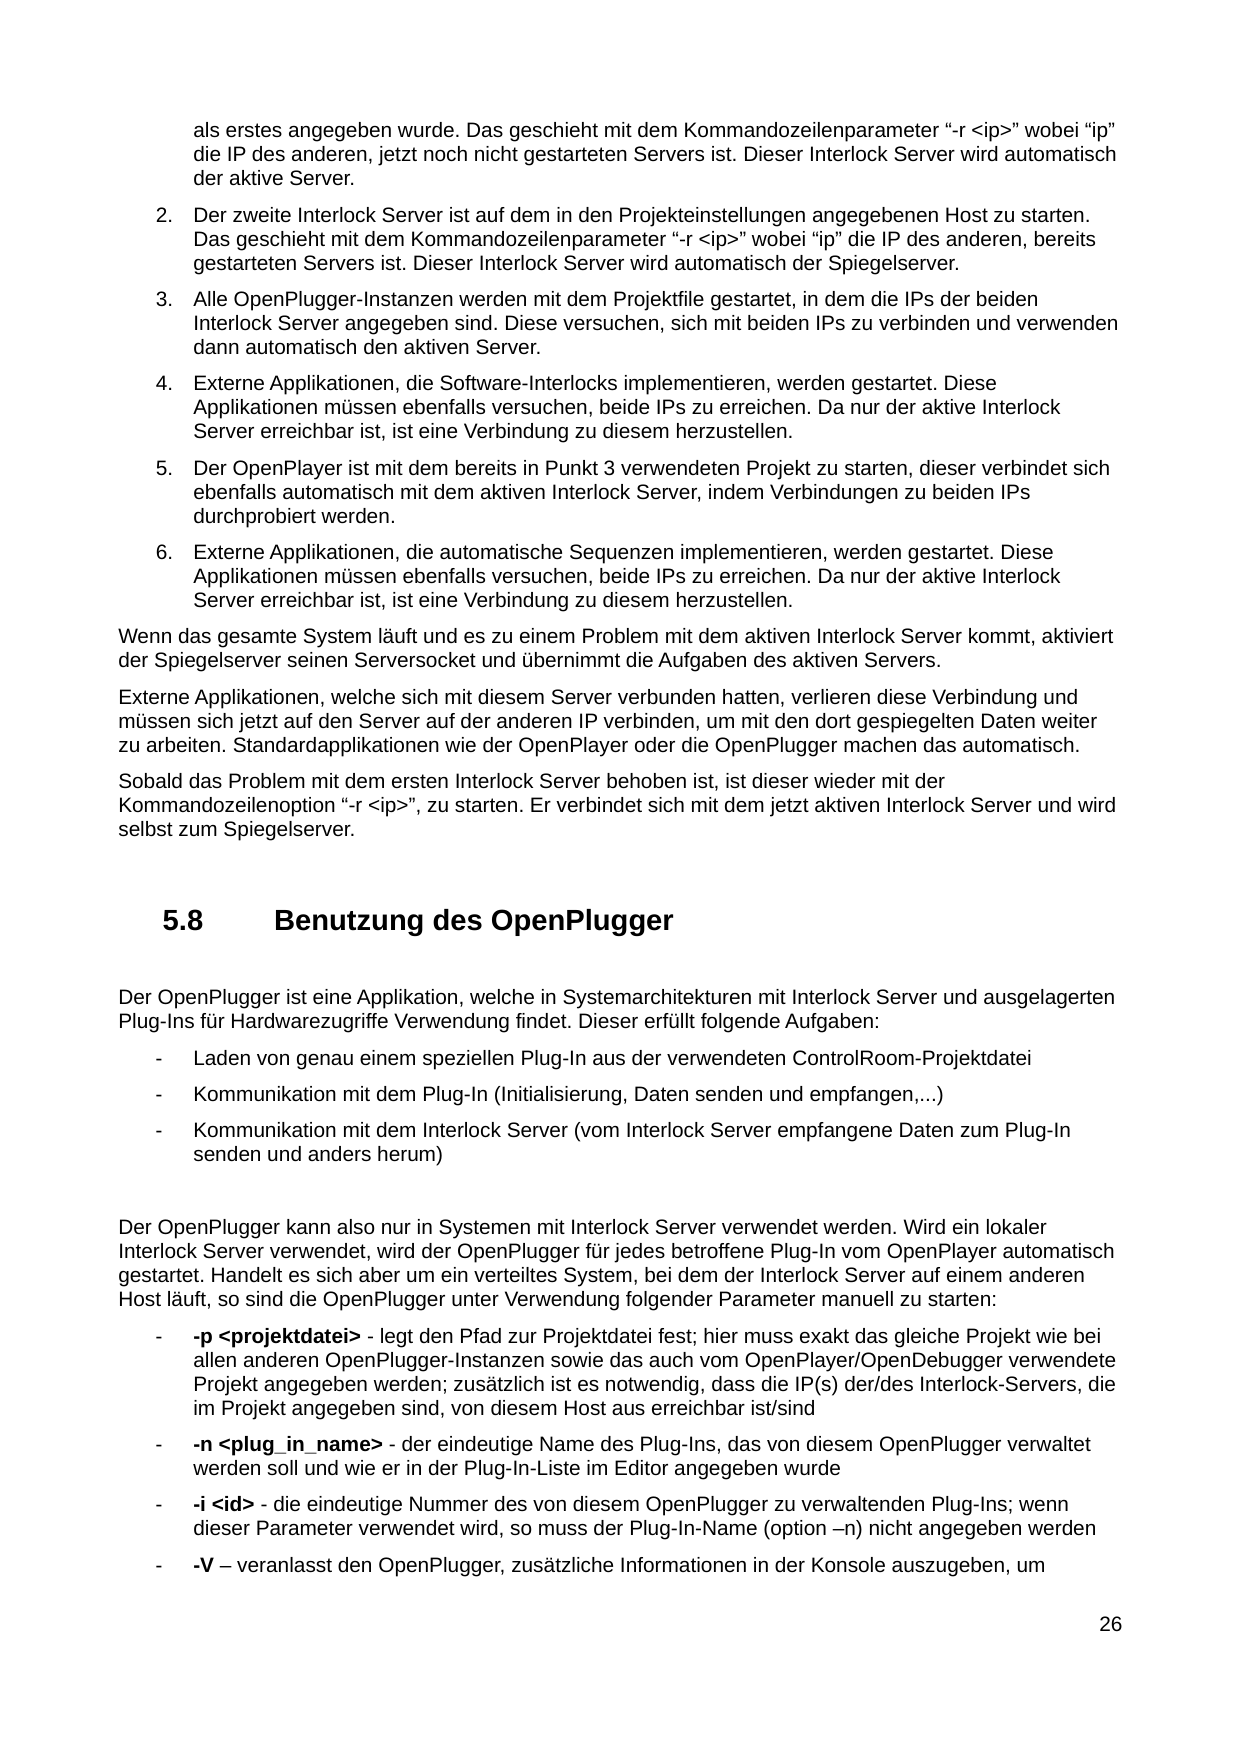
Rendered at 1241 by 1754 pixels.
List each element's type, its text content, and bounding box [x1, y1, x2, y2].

text Sobald das Problem mit dem ersten Interlock Server behoben ist, ist dieser wieder mit der Kommandozeilenoption “-r <ip>”, zu starten. Er verbindet sich mit dem jetzt aktiven Interlock Server und wird selbst zum Spiegelserver. [118, 769, 1122, 841]
list Alle OpenPlugger-Instanzen werden mit dem Projektfile gestartet, in dem die IPs der beiden Interlock Server angegeben sind. Diese versuchen, sich mit beiden IPs zu verbinden und verwenden dann automatisch den aktiven Server. [156, 287, 1122, 359]
list Der OpenPlayer ist mit dem bereits in Punkt 3 verwendeten Projekt zu starten, dieser verbindet sich ebenfalls automatisch mit dem aktiven Interlock Server, indem Verbindungen zu beiden IPs durchprobiert werden. [156, 456, 1122, 527]
list Laden von genau einem speziellen Plug-In aus der verwendeten ControlRoom-Projektdatei [156, 1045, 1122, 1069]
list Externe Applikationen, die automatische Sequenzen implementieren, werden gestartet. Diese Applikationen müssen ebenfalls versuchen, beide IPs zu erreichen. Da nur der aktive Interlock Server erreichbar ist, ist eine Verbindung zu diesem herzustellen. [156, 540, 1122, 612]
list Externe Applikationen, die Software-Interlocks implementieren, werden gestartet. Diese Applikationen müssen ebenfalls versuchen, beide IPs zu erreichen. Da nur der aktive Interlock Server erreichbar ist, ist eine Verbindung zu diesem herzustellen. [156, 371, 1122, 443]
list als erstes angegeben wurde. Das geschieht mit dem Kommandozeilenparameter “-r <ip>” wobei “ip” die IP des anderen, jetzt noch nicht gestarteten Servers ist. Dieser Interlock Server wird automatisch der aktive Server. [156, 118, 1122, 190]
subtitle Benutzung des OpenPlugger [162, 902, 1122, 936]
list Kommunikation mit dem Interlock Server (vom Interlock Server empfangene Daten zum Plug-In senden und anders herum) [156, 1118, 1122, 1166]
list -n <plug_in_name> - der eindeutige Name des Plug-Ins, das von diesem OpenPlugger verwaltet werden soll und wie er in der Plug-In-Liste im Editor angegeben wurde [156, 1432, 1122, 1480]
list Der zweite Interlock Server ist auf dem in den Projekteinstellungen angegebenen Host zu starten. Das geschieht mit dem Kommandozeilenparameter “-r <ip>” wobei “ip” die IP des anderen, bereits gestarteten Servers ist. Dieser Interlock Server wird automatisch der Spiegelserver. [156, 202, 1122, 274]
list -p <projektdatei> - legt den Pfad zur Projektdatei fest; hier muss exakt das gleiche Projekt wie bei allen anderen OpenPlugger-Instanzen sowie das auch vom OpenPlayer/OpenDebugger verwendete Projekt angegeben werden; zusätzlich ist es notwendig, dass die IP(s) der/des Interlock-Servers, die im Projekt angegeben sind, von diesem Host aus erreichbar ist/sind [156, 1323, 1122, 1419]
list Kommunikation mit dem Plug-In (Initialisierung, Daten senden und empfangen,...) [156, 1082, 1122, 1106]
text Wenn das gesamte System läuft und es zu einem Problem mit dem aktiven Interlock Server kommt, aktiviert der Spiegelserver seinen Serversocket und übernimmt die Aufgaben des aktiven Servers. [118, 624, 1122, 672]
list -V – veranlasst den OpenPlugger, zusätzliche Informationen in der Konsole auszugeben, um [156, 1553, 1122, 1577]
list -i <id> - die eindeutige Nummer des von diesem OpenPlugger zu verwaltenden Plug-Ins; wenn dieser Parameter verwendet wird, so muss der Plug-In-Name (option –n) nicht angegeben werden [156, 1492, 1122, 1540]
text Externe Applikationen, welche sich mit diesem Server verbunden hatten, verlieren diese Verbindung und müssen sich jetzt auf den Server auf der anderen IP verbinden, um mit den dort gespiegelten Daten weiter zu arbeiten. Standardapplikationen wie der OpenPlayer oder die OpenPlugger machen das automatisch. [118, 685, 1122, 757]
text Der OpenPlugger kann also nur in Systemen mit Interlock Server verwendet werden. Wird ein lokaler Interlock Server verwendet, wird der OpenPlugger für jedes betroffene Plug-In vom OpenPlayer automatisch gestartet. Handelt es sich aber um ein verteiltes System, bei dem der Interlock Server auf einem anderen Host läuft, so sind die OpenPlugger unter Verwendung folgender Parameter manuell zu starten: [118, 1215, 1122, 1311]
text Der OpenPlugger ist eine Applikation, welche in Systemarchitekturen mit Interlock Server und ausgelagerten Plug-Ins für Hardwarezugriffe Verwendung findet. Dieser erfüllt folgende Aufgaben: [118, 985, 1122, 1033]
